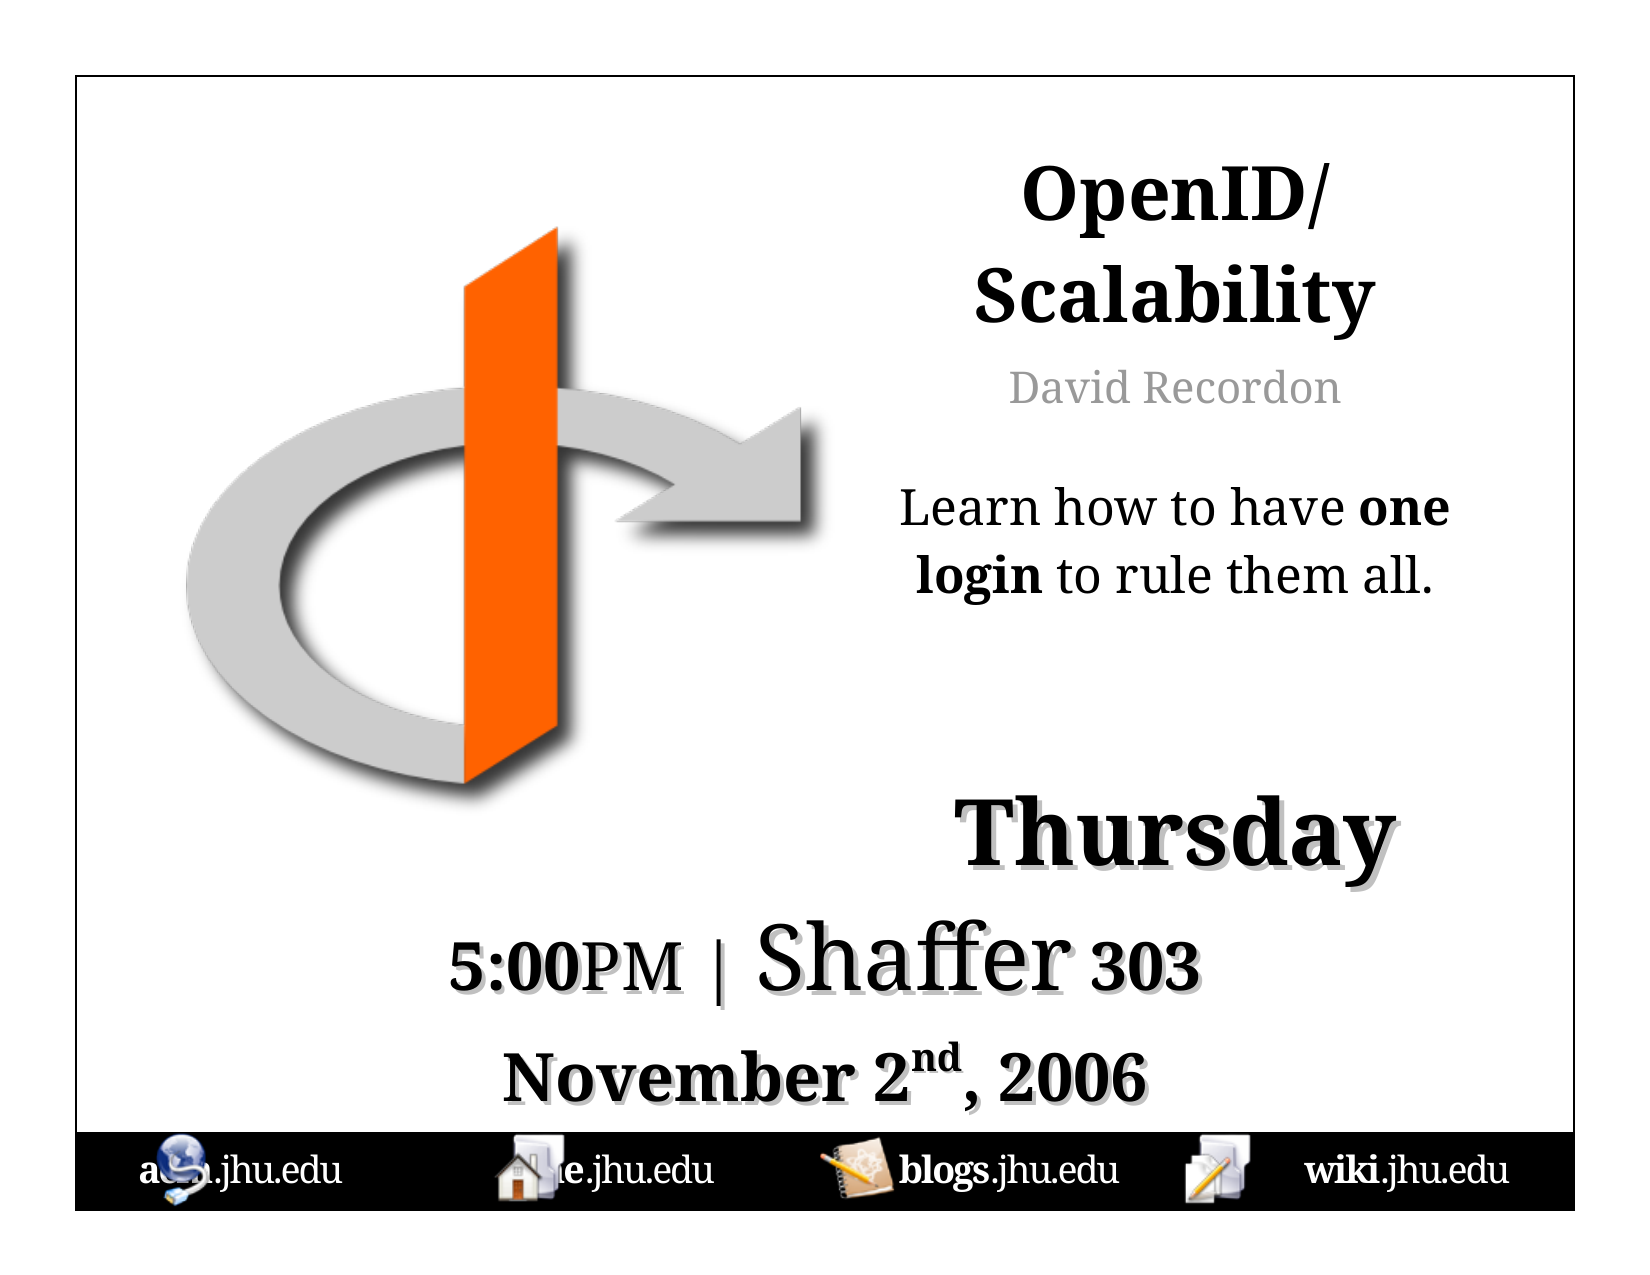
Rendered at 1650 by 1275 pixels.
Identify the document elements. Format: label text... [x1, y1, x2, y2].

picture [1178, 1132, 1254, 1208]
picture [146, 1132, 222, 1208]
text acm.jhu.edu the.jhu.edu blogs.jhu.edu wiki.jhu.edu [896, 1143, 1178, 1194]
picture [159, 203, 841, 824]
text Learn how to have one login to rule them all. [841, 472, 1510, 608]
text [140, 472, 159, 608]
text OpenID/Scalability [140, 140, 1510, 345]
text acm.jhu.edu the.jhu.edu blogs.jhu.edu wiki.jhu.edu [1254, 1143, 1564, 1194]
text David Recordon [841, 357, 1510, 417]
text acm.jhu.edu the.jhu.edu blogs.jhu.edu wiki.jhu.edu [568, 1143, 820, 1194]
picture [492, 1132, 568, 1208]
picture [820, 1132, 896, 1208]
text [140, 357, 159, 417]
text acm.jhu.edu the.jhu.edu blogs.jhu.edu wiki.jhu.edu [222, 1143, 492, 1194]
text acm.jhu.edu the.jhu.edu blogs.jhu.edu wiki.jhu.edu [86, 1143, 146, 1194]
